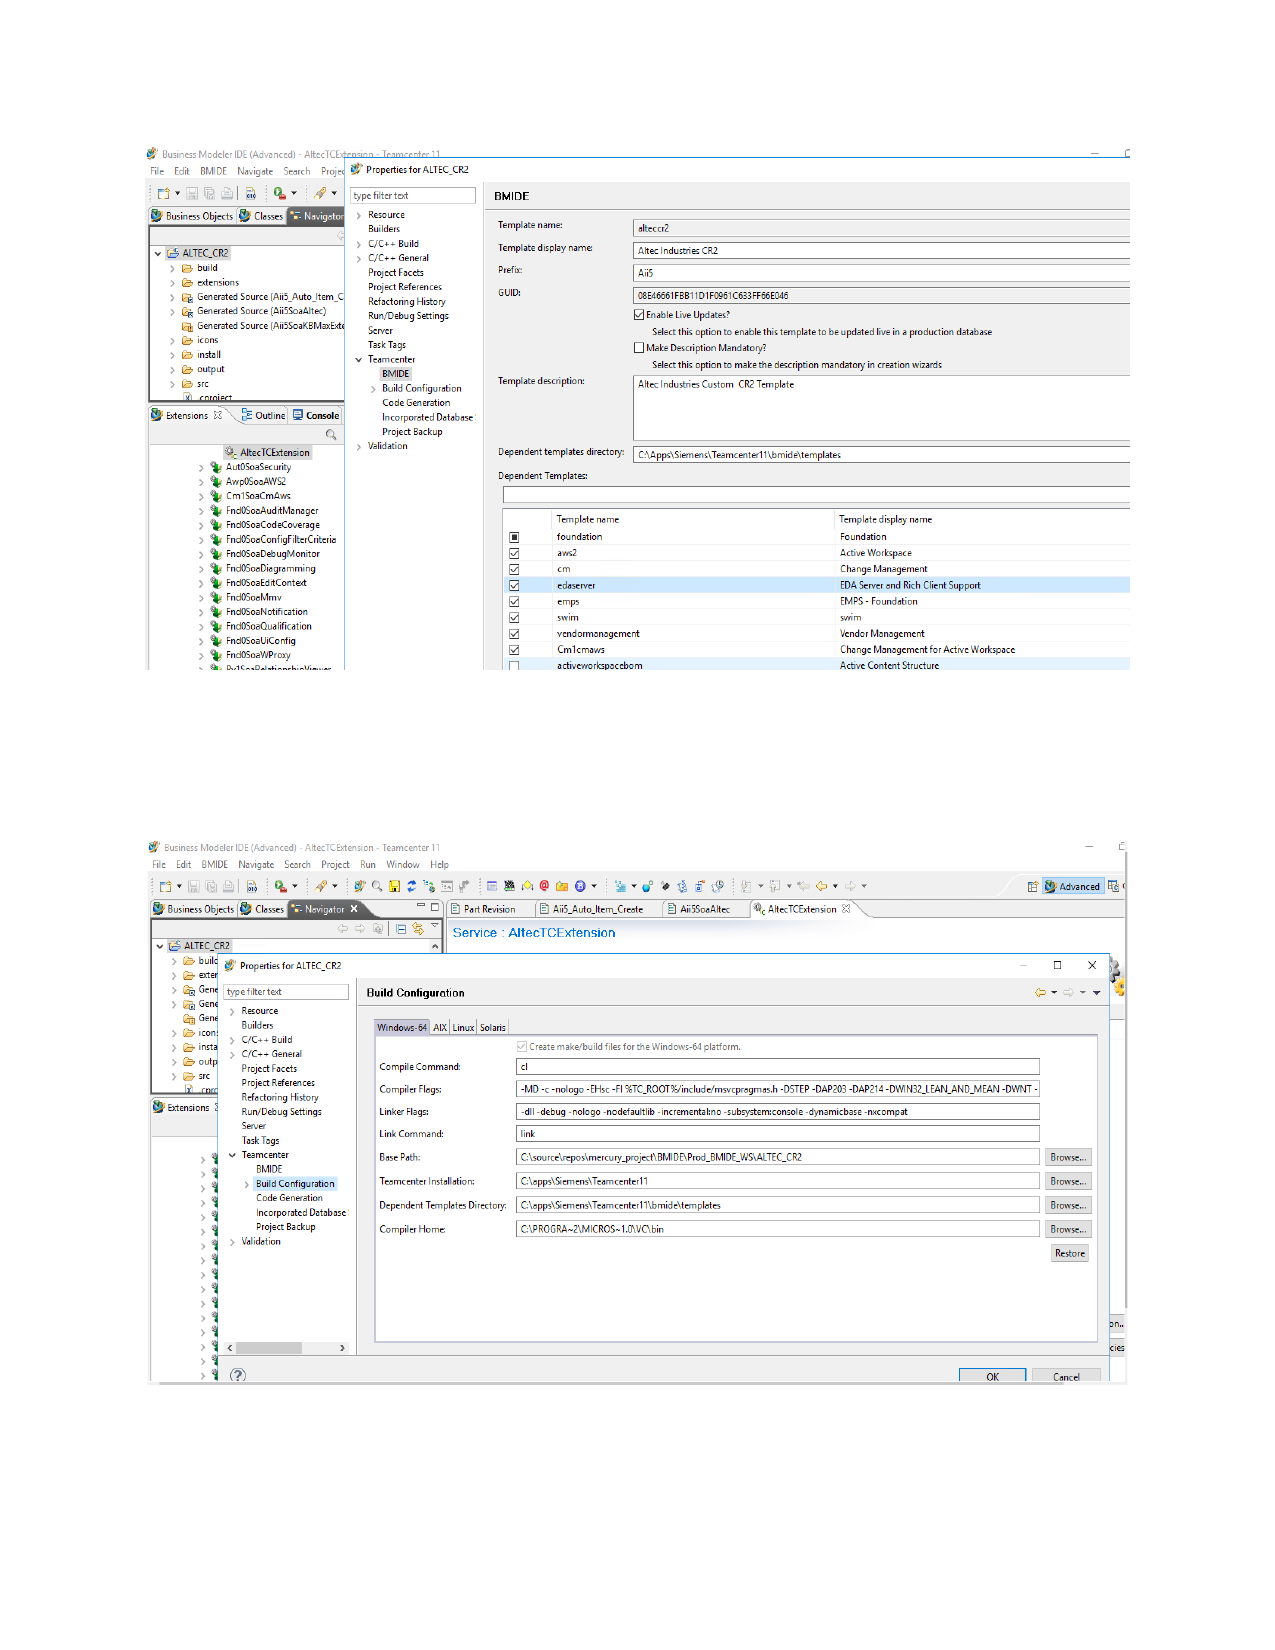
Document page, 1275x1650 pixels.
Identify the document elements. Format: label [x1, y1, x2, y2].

picture [145, 146, 1130, 670]
picture [147, 841, 1128, 1385]
